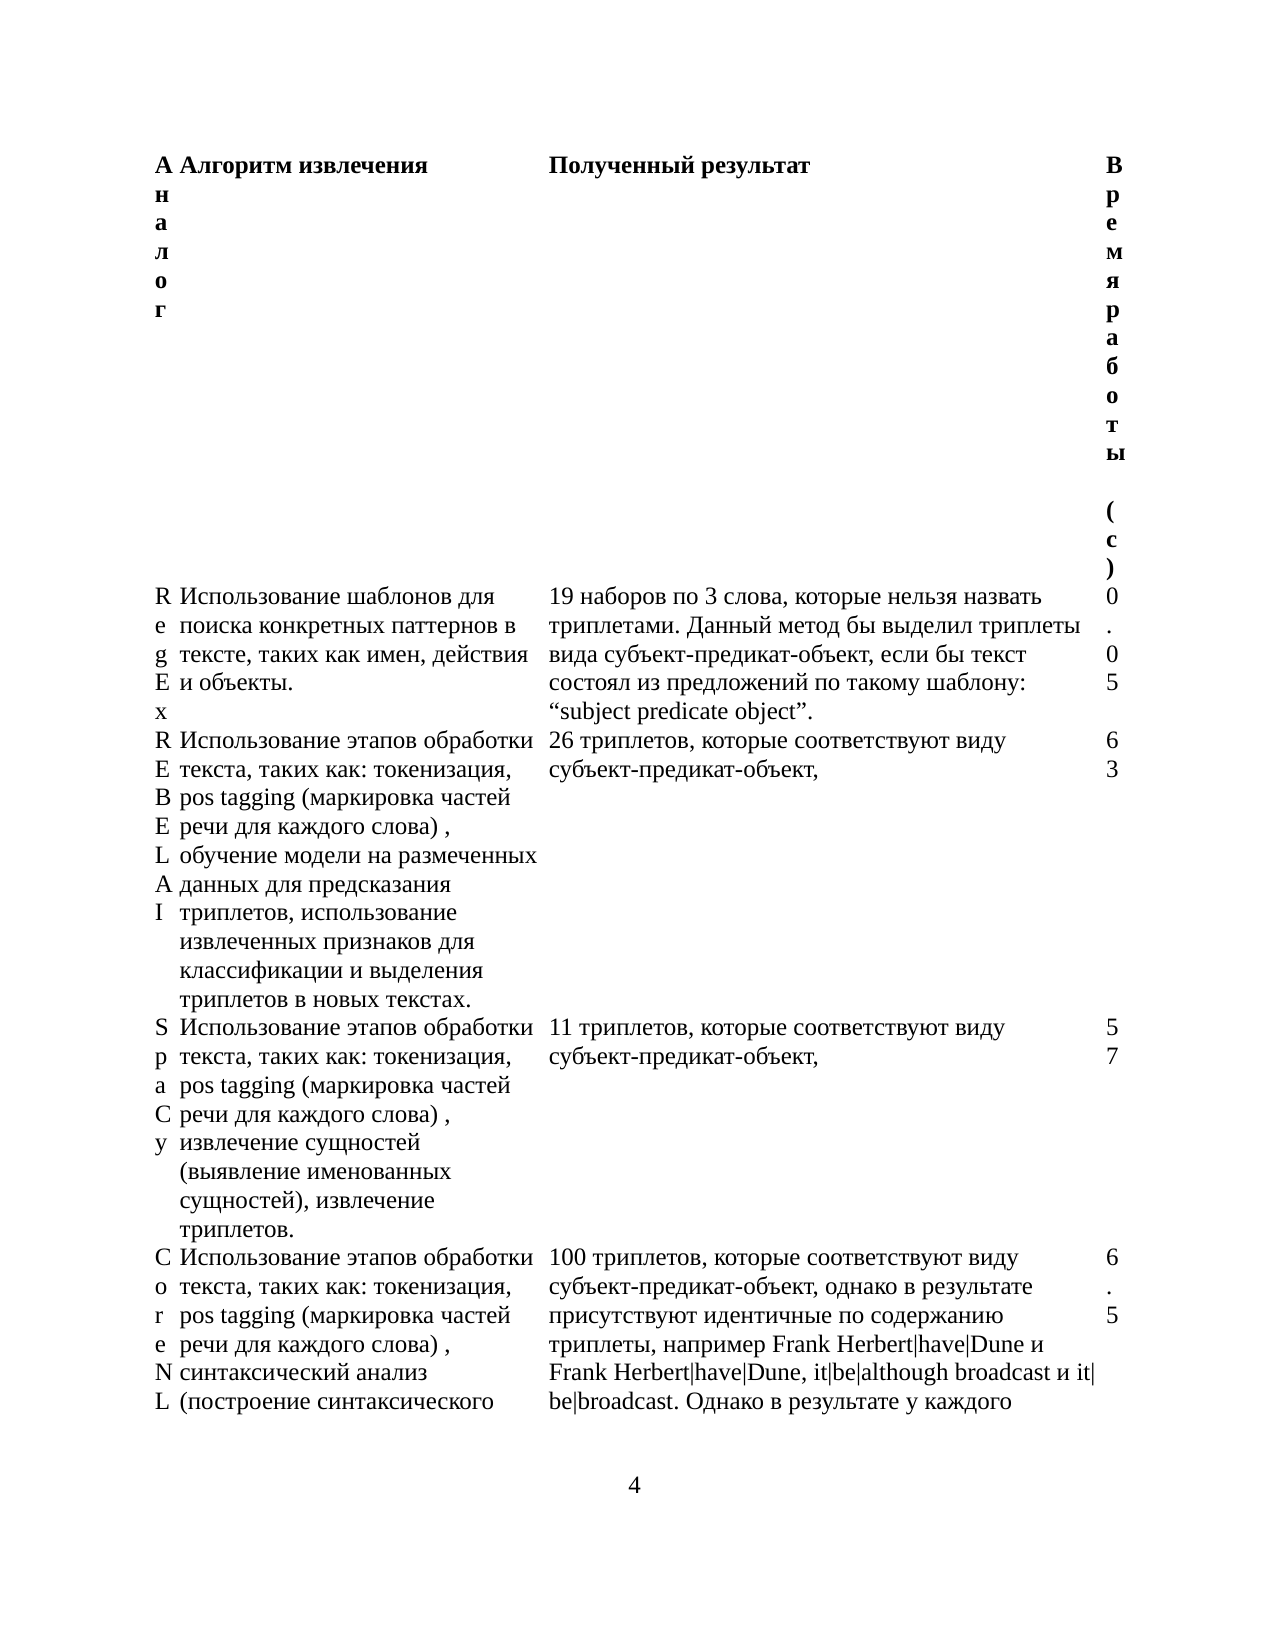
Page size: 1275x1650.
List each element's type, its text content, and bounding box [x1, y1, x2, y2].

table_cell Использование этапов обработки текста, таких как: токенизация, pos tagging (маркировка частей речи для каждого слова) , обучение модели на размеченных данных для предсказания триплетов, использование извлеченных признаков для классификации и выделения триплетов в новых текстах. [175, 725, 544, 1012]
table_cell 0.05 [1101, 581, 1125, 725]
table_cell 6.5 [1101, 1243, 1125, 1415]
table_cell RegEx [150, 581, 175, 725]
table_header Полученный результат [544, 150, 1101, 581]
table_cell Использование этапов обработки текста, таких как: токенизация, pos tagging (маркировка частей речи для каждого слова) , извлечение сущностей (выявление именованных сущностей), извлечение триплетов. [175, 1013, 544, 1242]
table_cell 11 триплетов, которые соответствуют виду субъект-предикат-объект, [544, 1013, 1101, 1242]
table_cell REBEL AI [150, 725, 175, 1012]
table_header Алгоритм извлечения [175, 150, 544, 581]
table_cell 63 [1101, 725, 1125, 1012]
table_cell Использование шаблонов для поиска конкретных паттернов в тексте, таких как имен, действия и объекты. [175, 581, 544, 725]
table_cell CoreNL [150, 1243, 175, 1415]
table_cell SpaCy [150, 1013, 175, 1242]
table_cell 19 наборов по 3 слова, которые нельзя назвать триплетами. Данный метод бы выделил триплеты вида субъект-предикат-объект, если бы текст состоял из предложений по такому шаблону: “subject predicate object”. [544, 581, 1101, 725]
table_cell Использование этапов обработки текста, таких как: токенизация, pos tagging (маркировка частей речи для каждого слова) , синтаксический анализ (построение синтаксического [175, 1243, 544, 1415]
table_cell 100 триплетов, которые соответствуют виду субъект-предикат-объект, однако в результате присутствуют идентичные по содержанию триплеты, например Frank Herbert|have|Dune и Frank Herbert|have|Dune, it|be|although broadcast и it|be|broadcast. Однако в результате у каждого [544, 1243, 1101, 1415]
table_header Время работы (с) [1101, 150, 1125, 581]
table_header Аналог [150, 150, 175, 581]
table_cell 26 триплетов, которые соответствуют виду субъект-предикат-объект, [544, 725, 1101, 1012]
table_cell 57 [1101, 1013, 1125, 1242]
